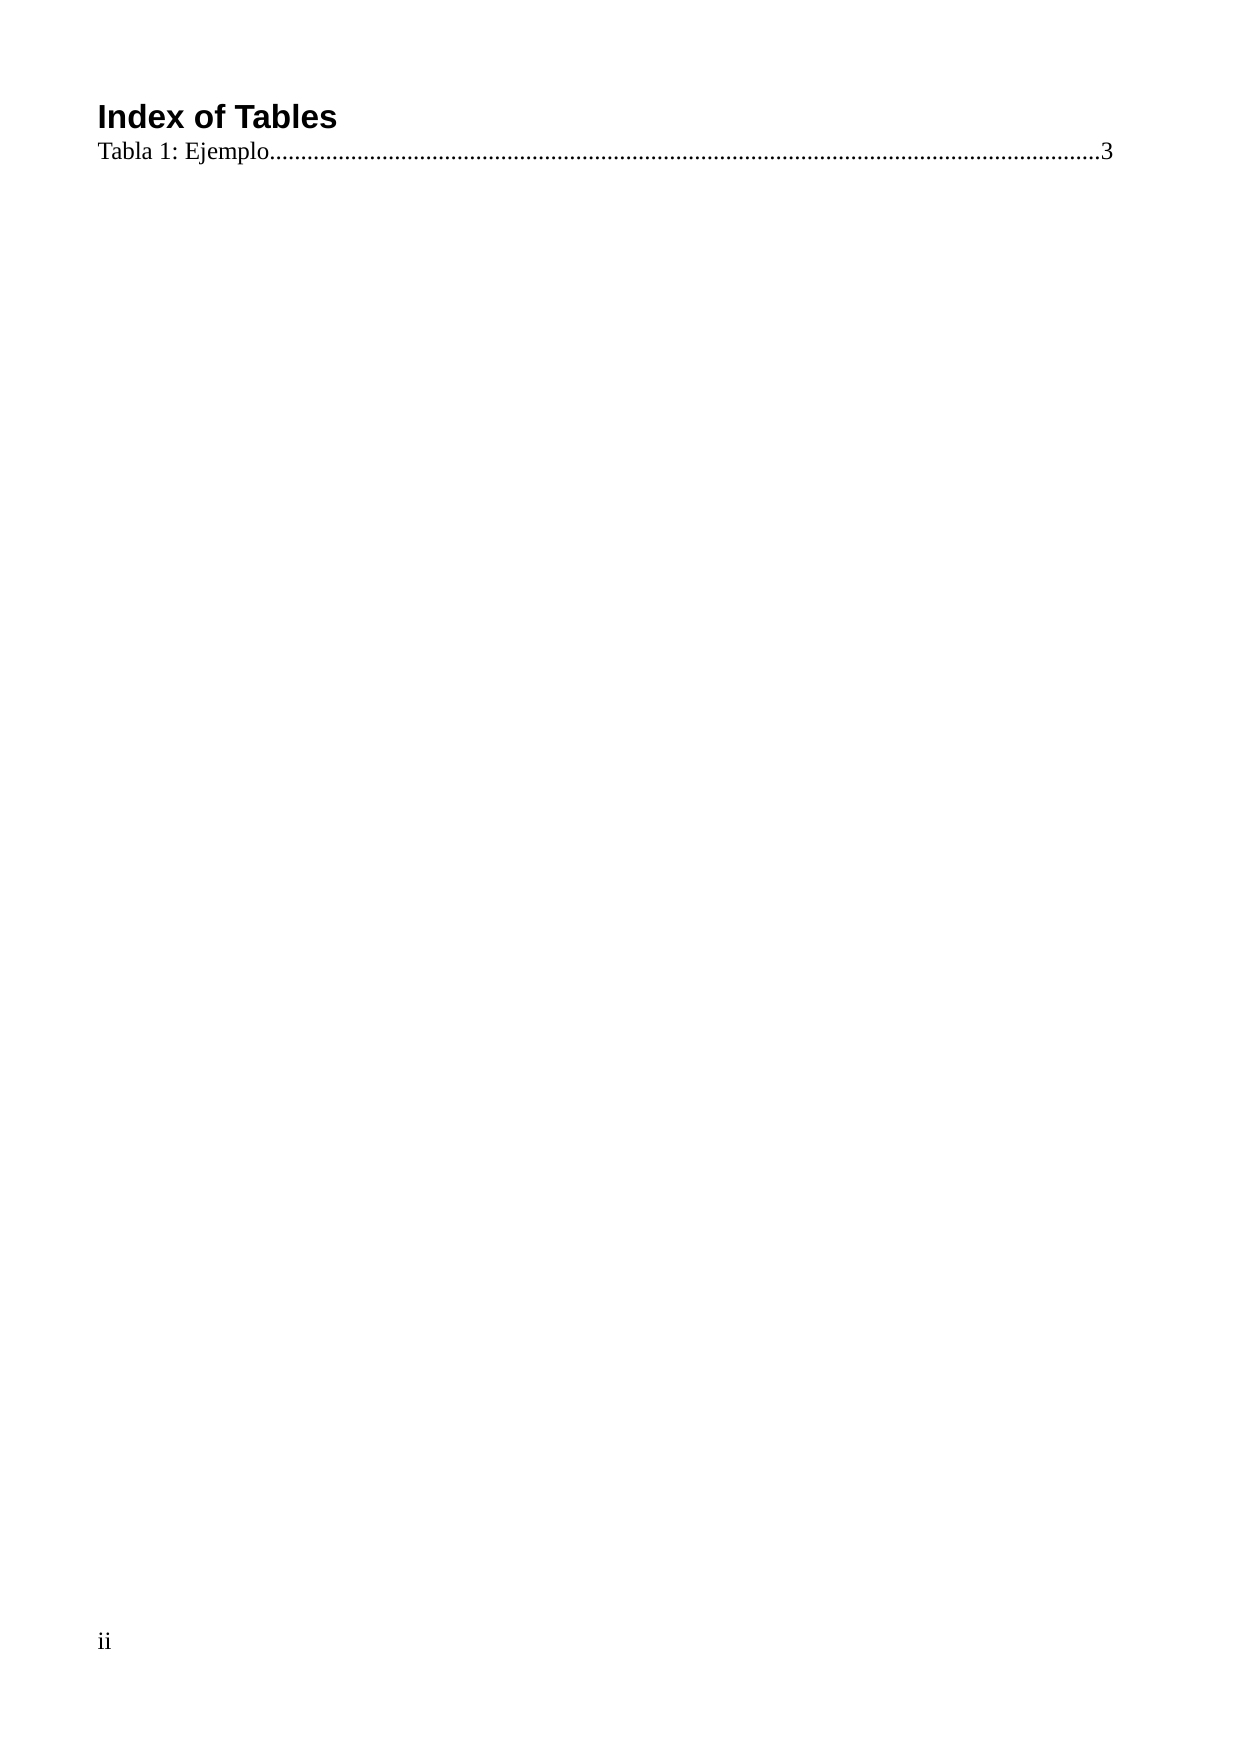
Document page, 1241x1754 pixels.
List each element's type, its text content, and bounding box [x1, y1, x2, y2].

subtitle Index of Tables [97, 97, 1113, 136]
text Tabla 1: Ejemplo 3 [97, 136, 1113, 165]
